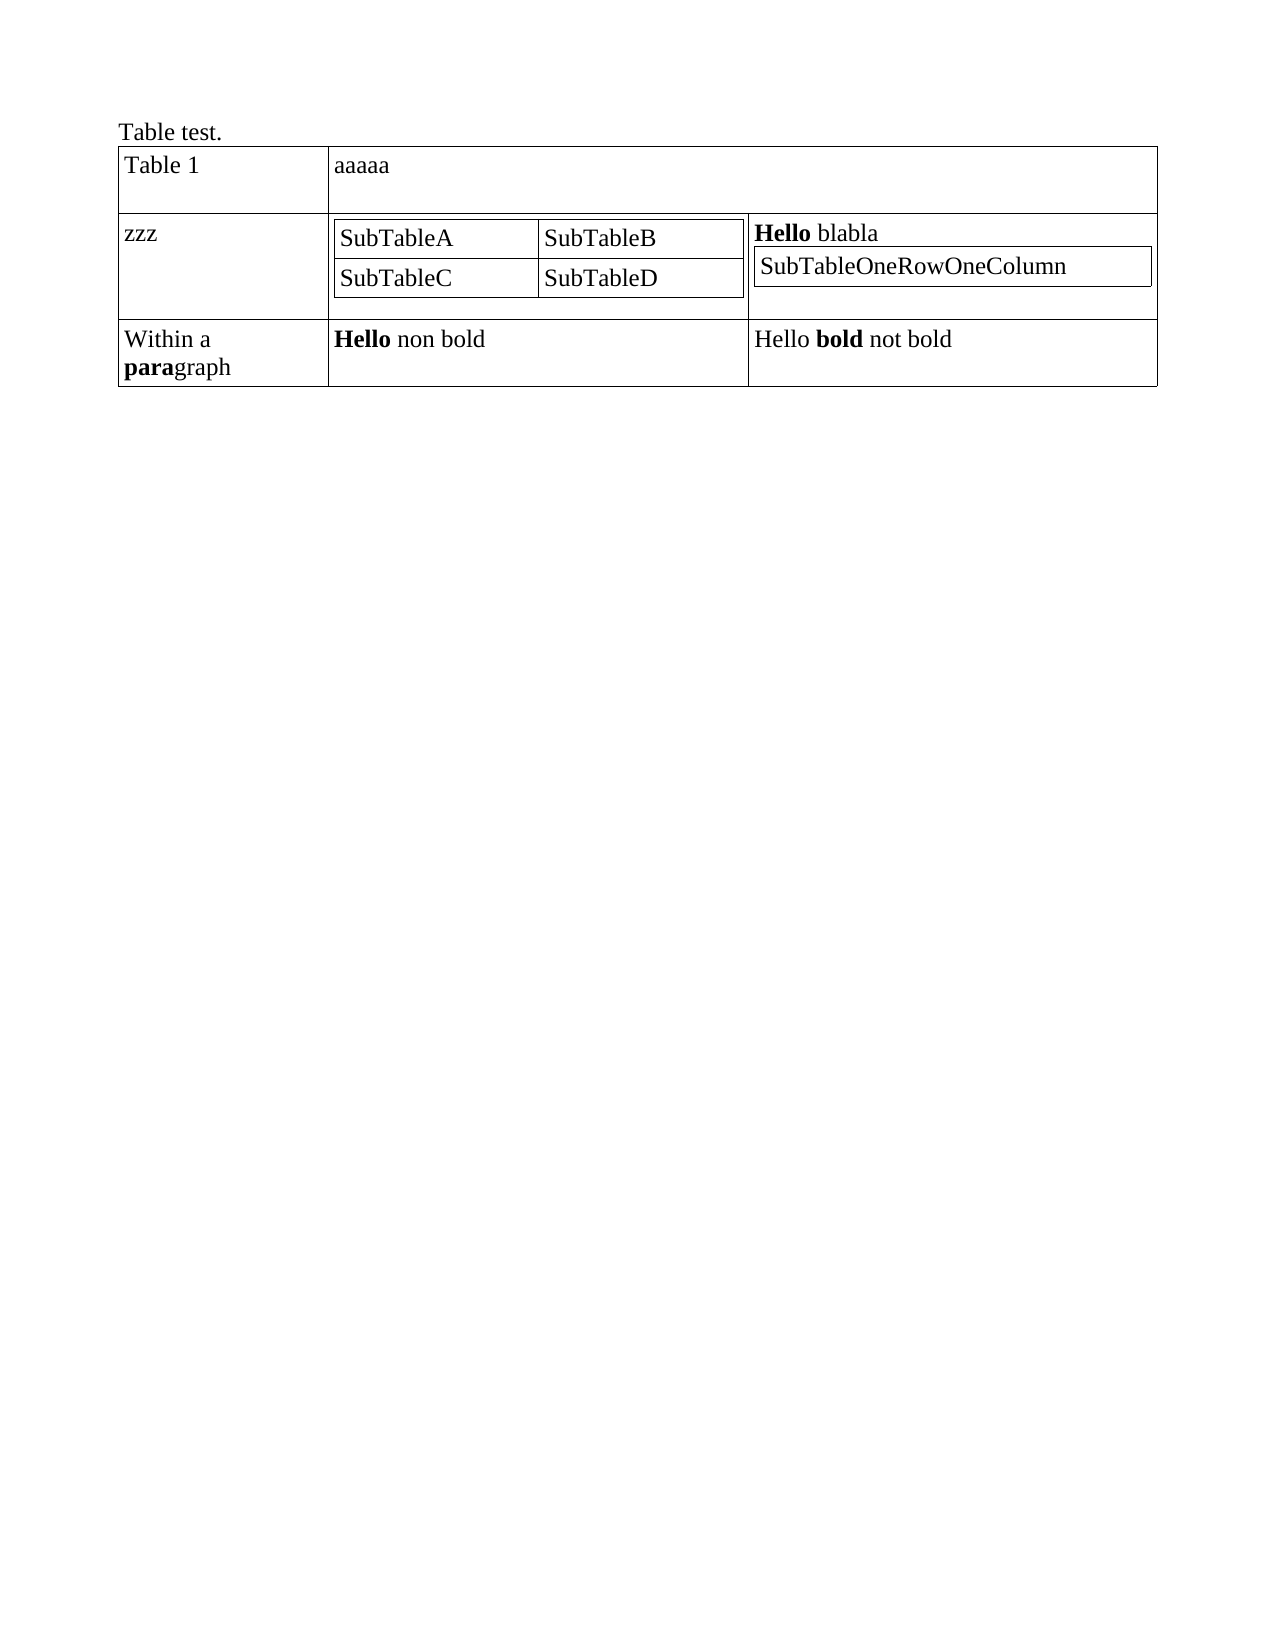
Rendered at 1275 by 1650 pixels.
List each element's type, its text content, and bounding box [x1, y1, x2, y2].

table_header Table 1 [119, 147, 328, 213]
table_header SubTableOneRowOneColumn [755, 247, 1151, 286]
table_cell Hello blabla [749, 214, 1157, 319]
table_header SubTableA [335, 220, 538, 258]
table_cell SubTableC [335, 259, 538, 297]
table_cell [329, 214, 748, 319]
table_cell Hello non bold [329, 320, 748, 386]
table_cell Within a paragraph [119, 320, 328, 386]
text Table test. [118, 118, 1157, 146]
table_cell zzz [119, 214, 328, 319]
table_cell SubTableD [539, 259, 743, 297]
table_header SubTableB [539, 220, 743, 258]
table_header aaaaa [329, 147, 1157, 213]
table_cell Hello bold not bold [749, 320, 1157, 386]
